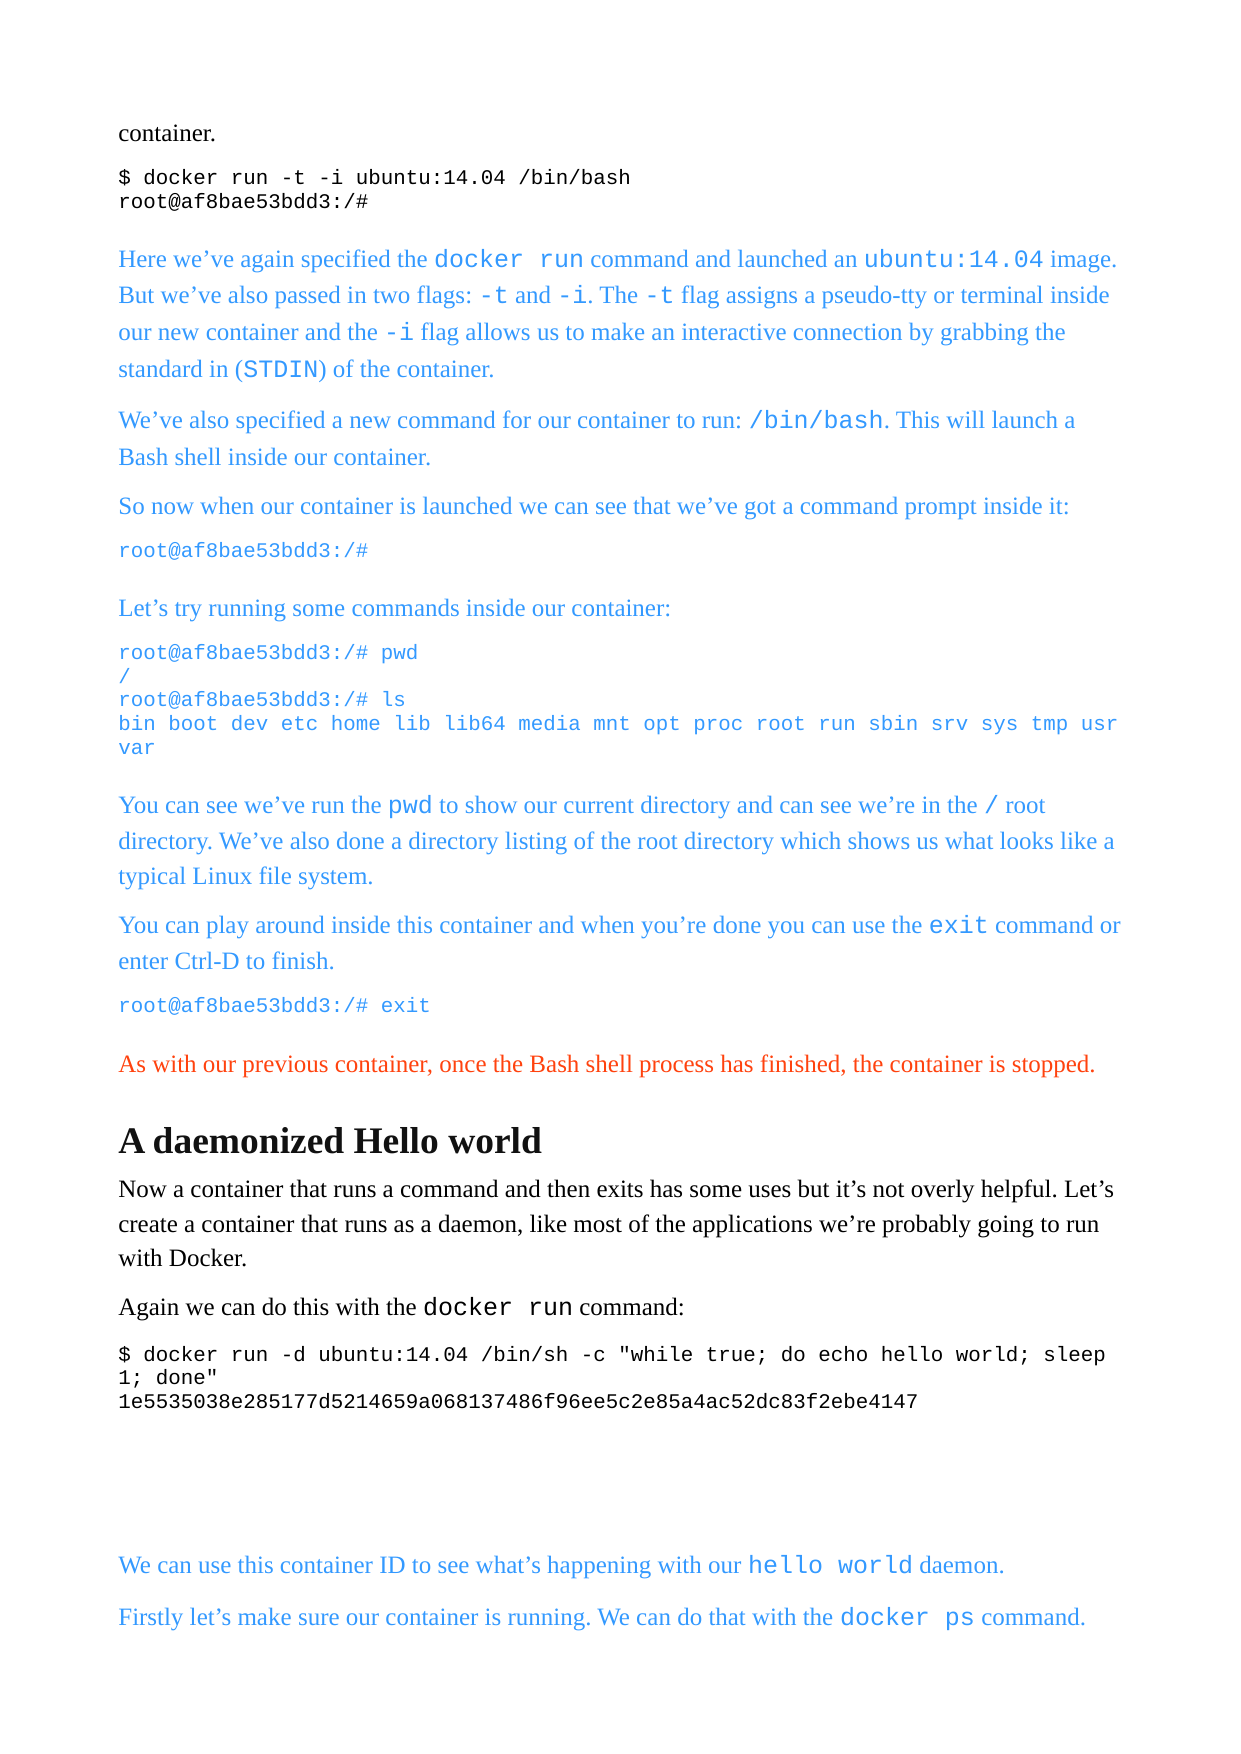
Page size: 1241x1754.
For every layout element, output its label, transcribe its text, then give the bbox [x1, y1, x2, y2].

text Now a container that runs a command and then exits has some uses but it’s not overly helpful. Let’s create a container that runs as a daemon, like most of the applications we’re probably going to run with Docker. [118, 1174, 1122, 1272]
text root@af8bae53bdd3:/# ls [118, 689, 1122, 713]
text You can see we’ve run the pwd to show our current directory and can see we’re in the / root directory. We’ve also done a directory listing of the root directory which shows us what looks like a typical Linux file system. [118, 790, 1122, 889]
text bin boot dev etc home lib lib64 media mnt opt proc root run sbin srv sys tmp usr var [118, 713, 1122, 760]
text Firstly let’s make sure our container is running. We can do that with the docker ps command. [118, 1602, 1122, 1633]
text root@af8bae53bdd3:/# [118, 191, 1122, 214]
text root@af8bae53bdd3:/# pwd [118, 642, 1122, 666]
text Here we’ve again specified the docker run command and launched an ubuntu:14.04 image. But we’ve also passed in two flags: -t and -i. The -t flag assigns a pseudo-tty or terminal inside our new container and the -i flag allows us to make an interactive connection by grabbing the standard in (STDIN) of the container. [118, 244, 1122, 384]
text Again we can do this with the docker run command: [118, 1292, 1122, 1323]
text You can play around inside this container and when you’re done you can use the exit command or enter Ctrl-D to finish. [118, 910, 1122, 975]
subtitle A daemonized Hello world [118, 1118, 1122, 1162]
text As with our previous container, once the Bash shell process has finished, the container is stopped. [118, 1049, 1122, 1077]
text We’ve also specified a new command for our container to run: /bin/bash. This will launch a Bash shell inside our container. [118, 405, 1122, 471]
text container. [118, 118, 1122, 147]
text / [118, 666, 1122, 689]
text So now when our container is launched we can see that we’ve got a command prompt inside it: [118, 491, 1122, 519]
text We can use this container ID to see what’s happening with our hello world daemon. [118, 1550, 1122, 1581]
text Let’s try running some commands inside our container: [118, 593, 1122, 622]
text $ docker run -d ubuntu:14.04 /bin/sh -c "while true; do echo hello world; sleep 1; done" [118, 1344, 1122, 1391]
text root@af8bae53bdd3:/# [118, 540, 1122, 563]
text root@af8bae53bdd3:/# exit [118, 996, 1122, 1019]
text 1e5535038e285177d5214659a068137486f96ee5c2e85a4ac52dc83f2ebe4147 [118, 1391, 1122, 1415]
text $ docker run -t -i ubuntu:14.04 /bin/bash [118, 167, 1122, 191]
